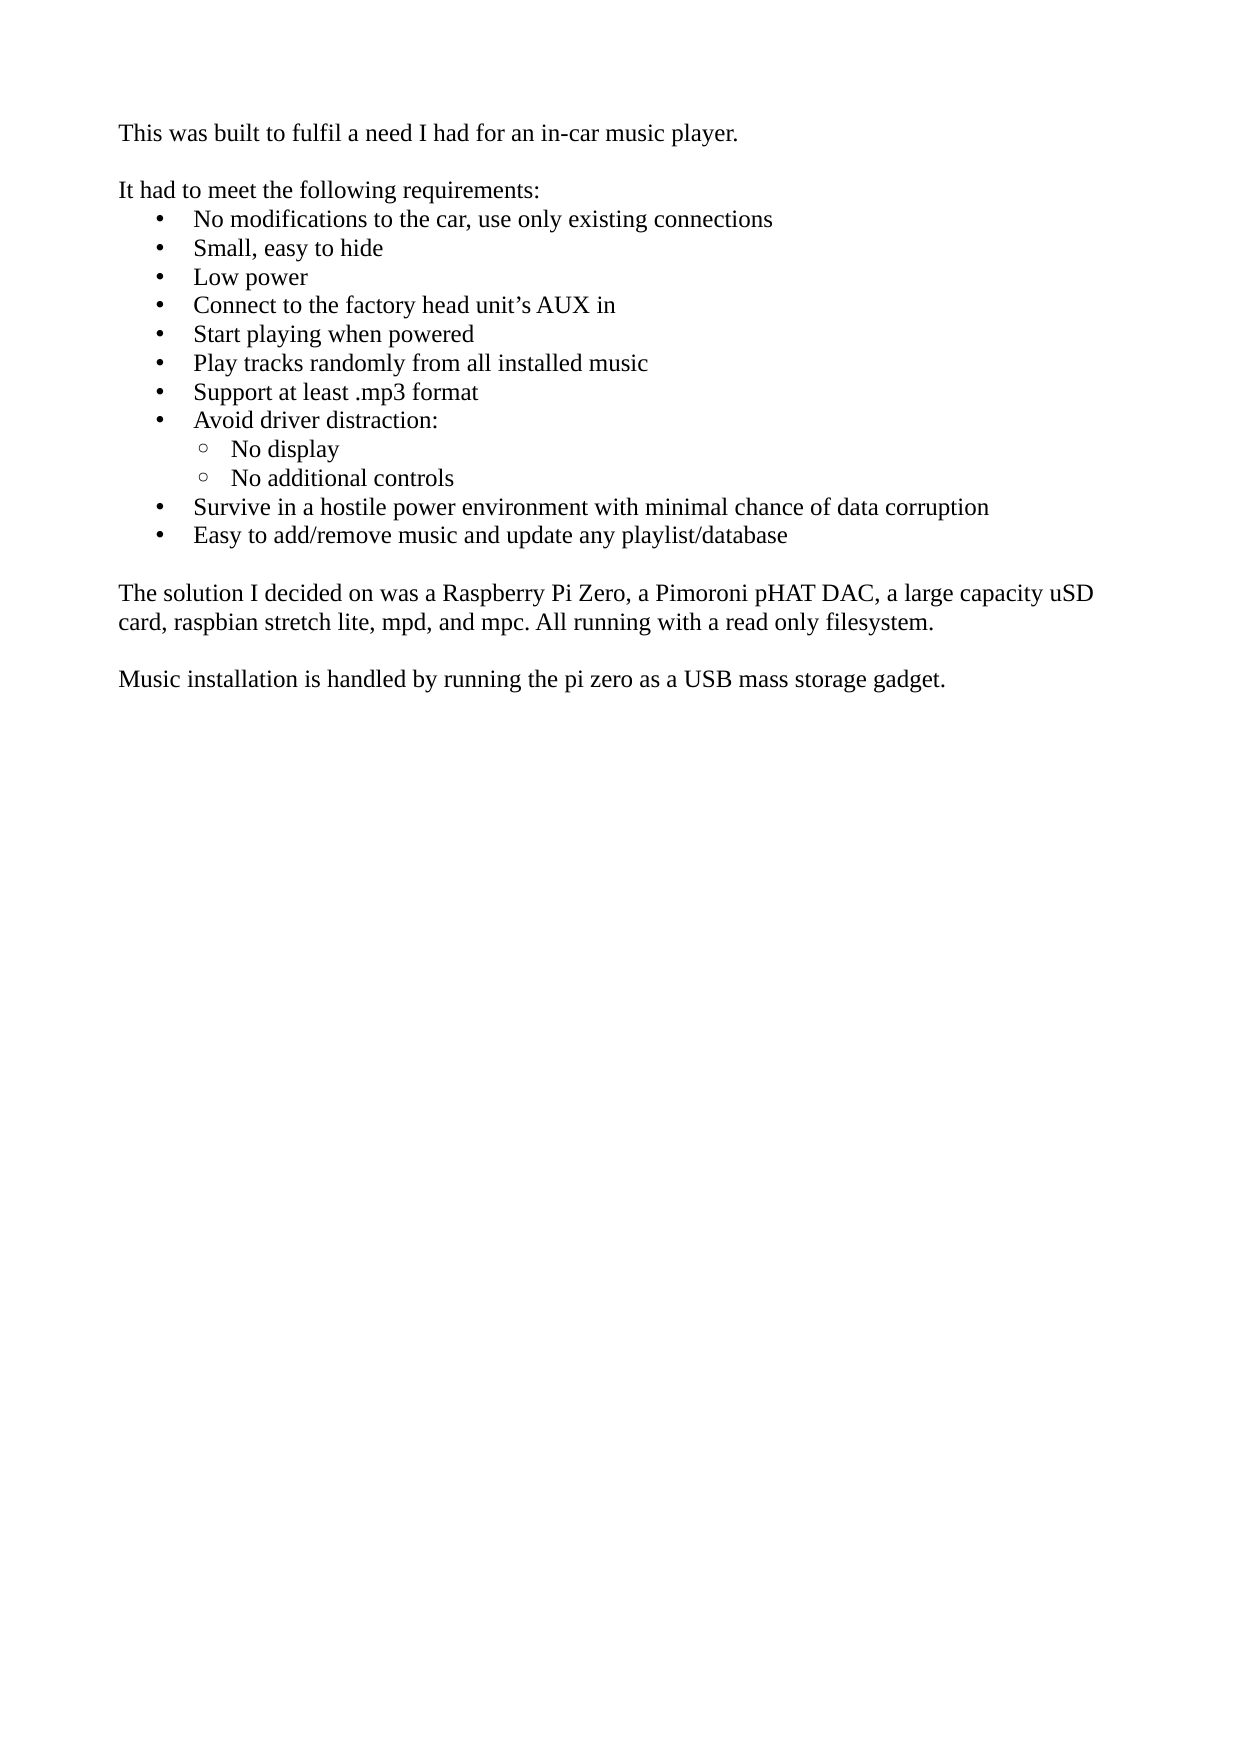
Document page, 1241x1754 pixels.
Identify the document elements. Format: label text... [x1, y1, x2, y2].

list No display [193, 434, 1122, 463]
list Connect to the factory head unit’s AUX in [156, 291, 1122, 319]
list No modifications to the car, use only existing connections [156, 204, 1122, 233]
text The solution I decided on was a Raspberry Pi Zero, a Pimoroni pHAT DAC, a large capacity uSD card, raspbian stretch lite, mpd, and mpc. All running with a read only filesystem. [118, 578, 1122, 636]
list Small, easy to hide [156, 233, 1122, 262]
list Avoid driver distraction: [156, 406, 1122, 434]
list Easy to add/remove music and update any playlist/database [156, 521, 1122, 549]
list No additional controls [193, 463, 1122, 492]
list Play tracks randomly from all installed music [156, 348, 1122, 377]
text This was built to fulfil a need I had for an in-car music player. [118, 118, 1122, 147]
text Music installation is handled by running the pi zero as a USB mass storage gadget. [118, 664, 1122, 693]
list Support at least .mp3 format [156, 377, 1122, 406]
list Low power [156, 262, 1122, 291]
text It had to meet the following requirements: [118, 176, 1122, 204]
list Survive in a hostile power environment with minimal chance of data corruption [156, 492, 1122, 521]
list Start playing when powered [156, 319, 1122, 348]
